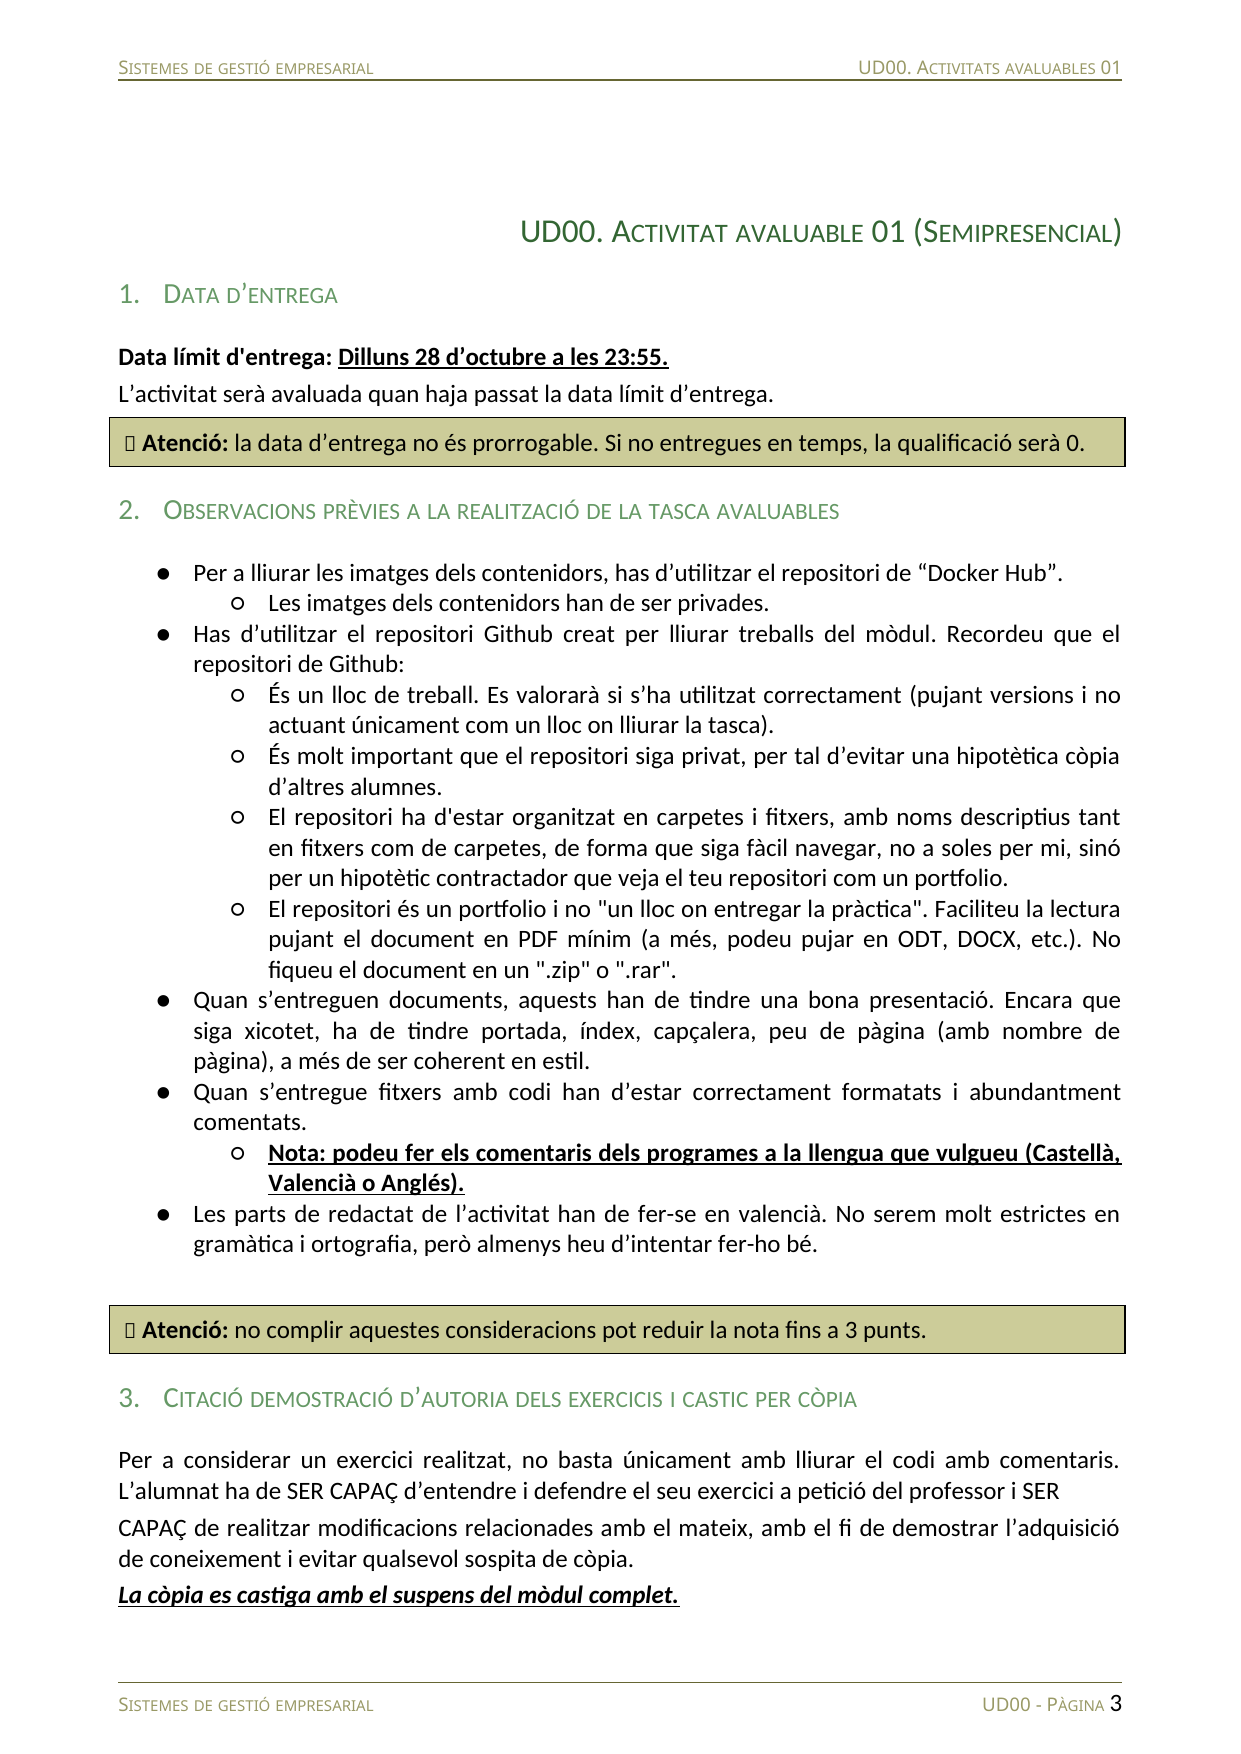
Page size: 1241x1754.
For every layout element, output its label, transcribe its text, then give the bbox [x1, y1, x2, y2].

subtitle Observacions prèvies a la realització de la tasca avaluables [118, 491, 1122, 527]
list És un lloc de treball. Es valorarà si s’ha utilitzat correctament (pujant versions i no actuant únicament com un lloc on lliurar la tasca). [231, 679, 1122, 740]
list Per a lliurar les imatges dels contenidors, has d’utilitzar el repositori de “Docker Hub”. [156, 557, 1122, 588]
text La còpia es castiga amb el suspens del mòdul complet. [118, 1580, 1122, 1610]
text CAPAÇ de realitzar modificacions relacionades amb el mateix, amb el fi de demostrar l’adquisició de coneixement i evitar qualsevol sospita de còpia. [118, 1512, 1122, 1573]
list Nota: podeu fer els comentaris dels programes a la llengua que vulgueu (Castellà, Valencià o Anglés). [231, 1137, 1122, 1198]
list Les parts de redactat de l’activitat han de fer-se en valencià. No serem molt estrictes en gramàtica i ortografia, però almenys heu d’intentar fer-ho bé. [156, 1198, 1122, 1259]
list Les imatges dels contenidors han de ser privades. [231, 588, 1122, 618]
text ❕ Atenció: no complir aquestes consideracions pot reduir la nota fins a 3 punts. [110, 1306, 1124, 1353]
text L’activitat serà avaluada quan haja passat la data límit d’entrega. [118, 378, 1122, 408]
subtitle Citació demostració d’autoria dels exercicis i castic per còpia [118, 1379, 1122, 1414]
list Has d’utilitzar el repositori Github creat per lliurar treballs del mòdul. Recordeu que el repositori de Github: [156, 618, 1122, 679]
list Quan s’entregue fitxers amb codi han d’estar correctament formatats i abundantment comentats. [156, 1076, 1122, 1137]
subtitle Data d’entrega [118, 275, 1122, 311]
text Per a considerar un exercici realitzat, no basta únicament amb lliurar el codi amb comentaris. L’alumnat ha de SER CAPAÇ d’entendre i defendre el seu exercici a petició del professor i SER [118, 1445, 1122, 1506]
list És molt important que el repositori siga privat, per tal d’evitar una hipotètica còpia d’altres alumnes. [231, 740, 1122, 801]
list Quan s’entreguen documents, aquests han de tindre una bona presentació. Encara que siga xicotet, ha de tindre portada, índex, capçalera, peu de pàgina (amb nombre de pàgina), a més de ser coherent en estil. [156, 984, 1122, 1076]
text UD00. Activitat avaluable 01 (Semipresencial) [118, 210, 1122, 250]
text Data límit d'entrega: Dilluns 28 d’octubre a les 23:55. [118, 341, 1122, 371]
text ❕ Atenció: la data d’entrega no és prorrogable. Si no entregues en temps, la qualificació serà 0. [110, 418, 1124, 466]
list El repositori és un portfolio i no "un lloc on entregar la pràctica". Faciliteu la lectura pujant el document en PDF mínim (a més, podeu pujar en ODT, DOCX, etc.). No fiqueu el document en un ".zip" o ".rar". [231, 893, 1122, 984]
list El repositori ha d'estar organitzat en carpetes i fitxers, amb noms descriptius tant en fitxers com de carpetes, de forma que siga fàcil navegar, no a soles per mi, sinó per un hipotètic contractador que veja el teu repositori com un portfolio. [231, 801, 1122, 893]
